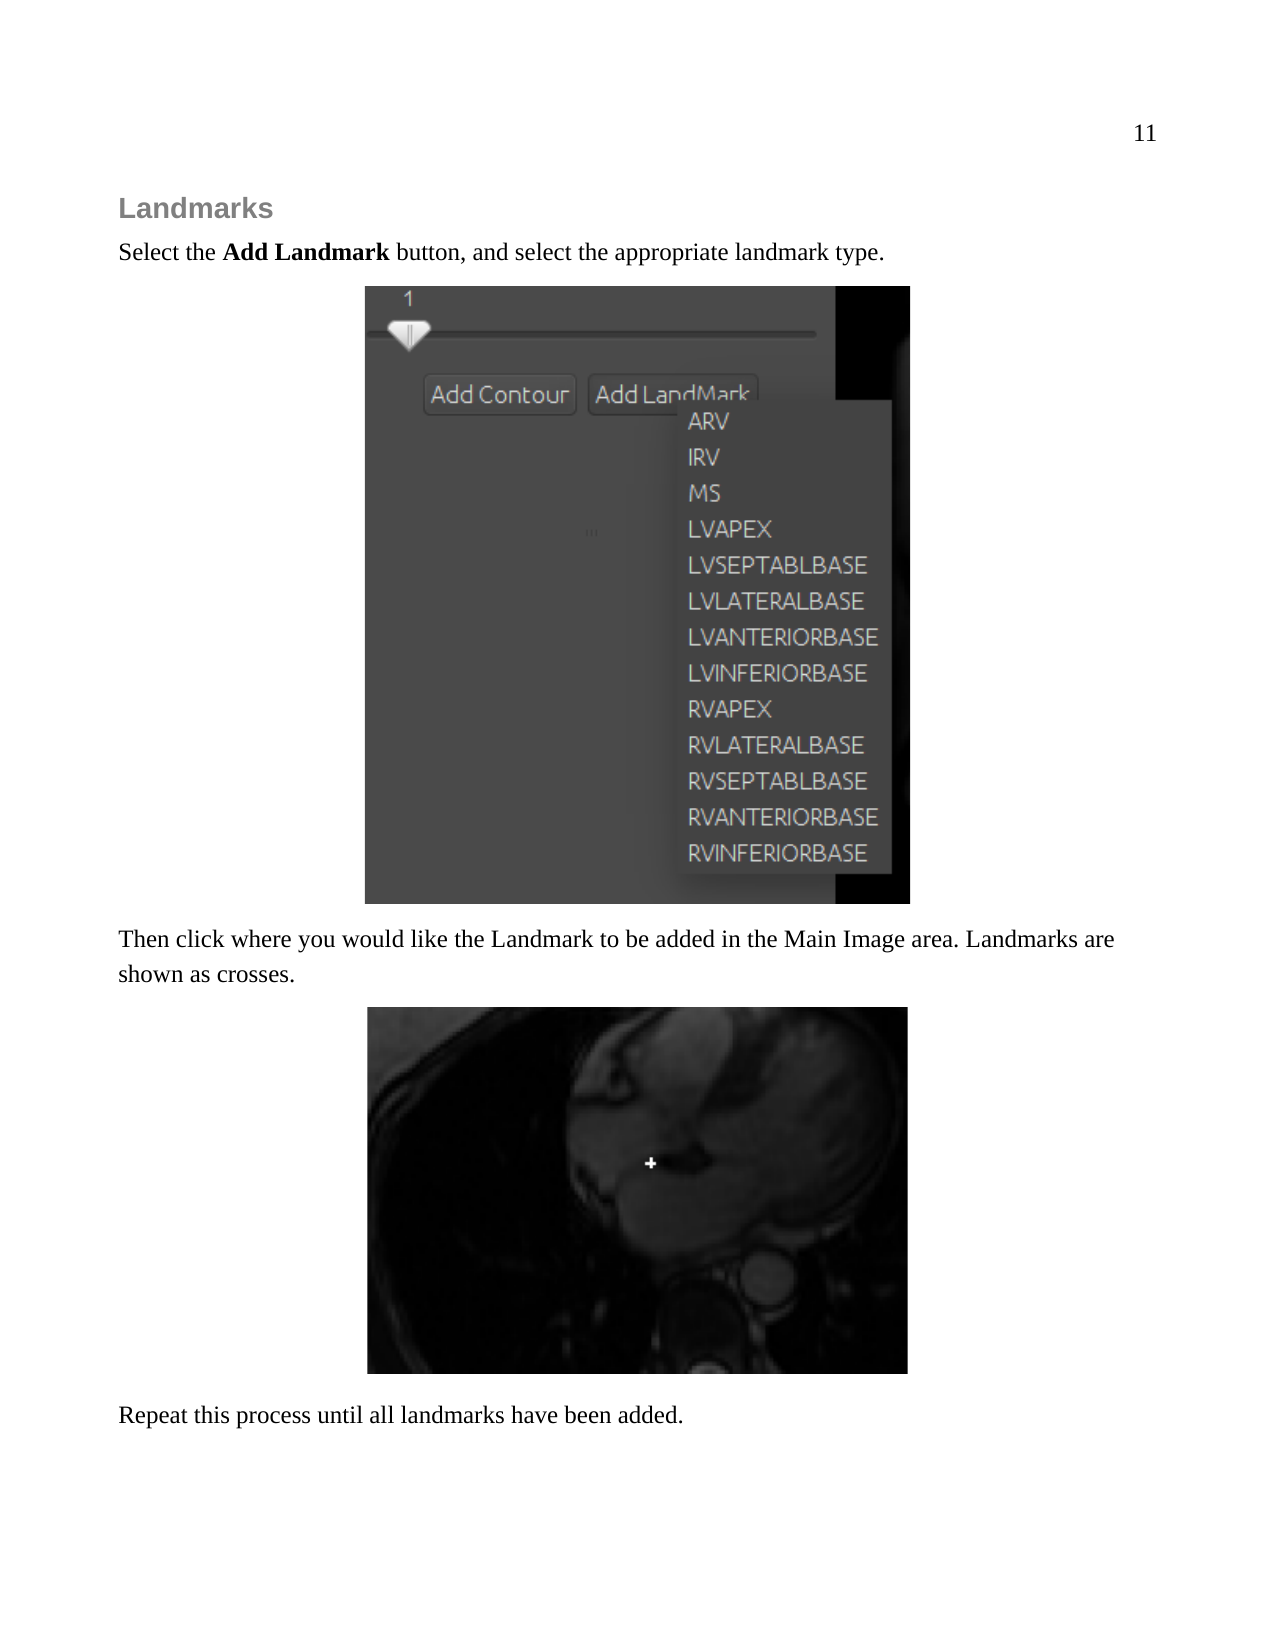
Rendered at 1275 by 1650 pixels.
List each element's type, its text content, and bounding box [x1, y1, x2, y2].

text Then click where you would like the Landmark to be added in the Main Image area. Landmarks are shown as crosses. [118, 924, 1157, 988]
text Select the Add Landmark button, and select the appropriate landmark type. [118, 237, 1157, 266]
picture [367, 1007, 908, 1374]
text Repeat this process until all landmarks have been added. [118, 1400, 1157, 1429]
picture [364, 286, 911, 904]
subtitle Landmarks [118, 191, 1157, 225]
